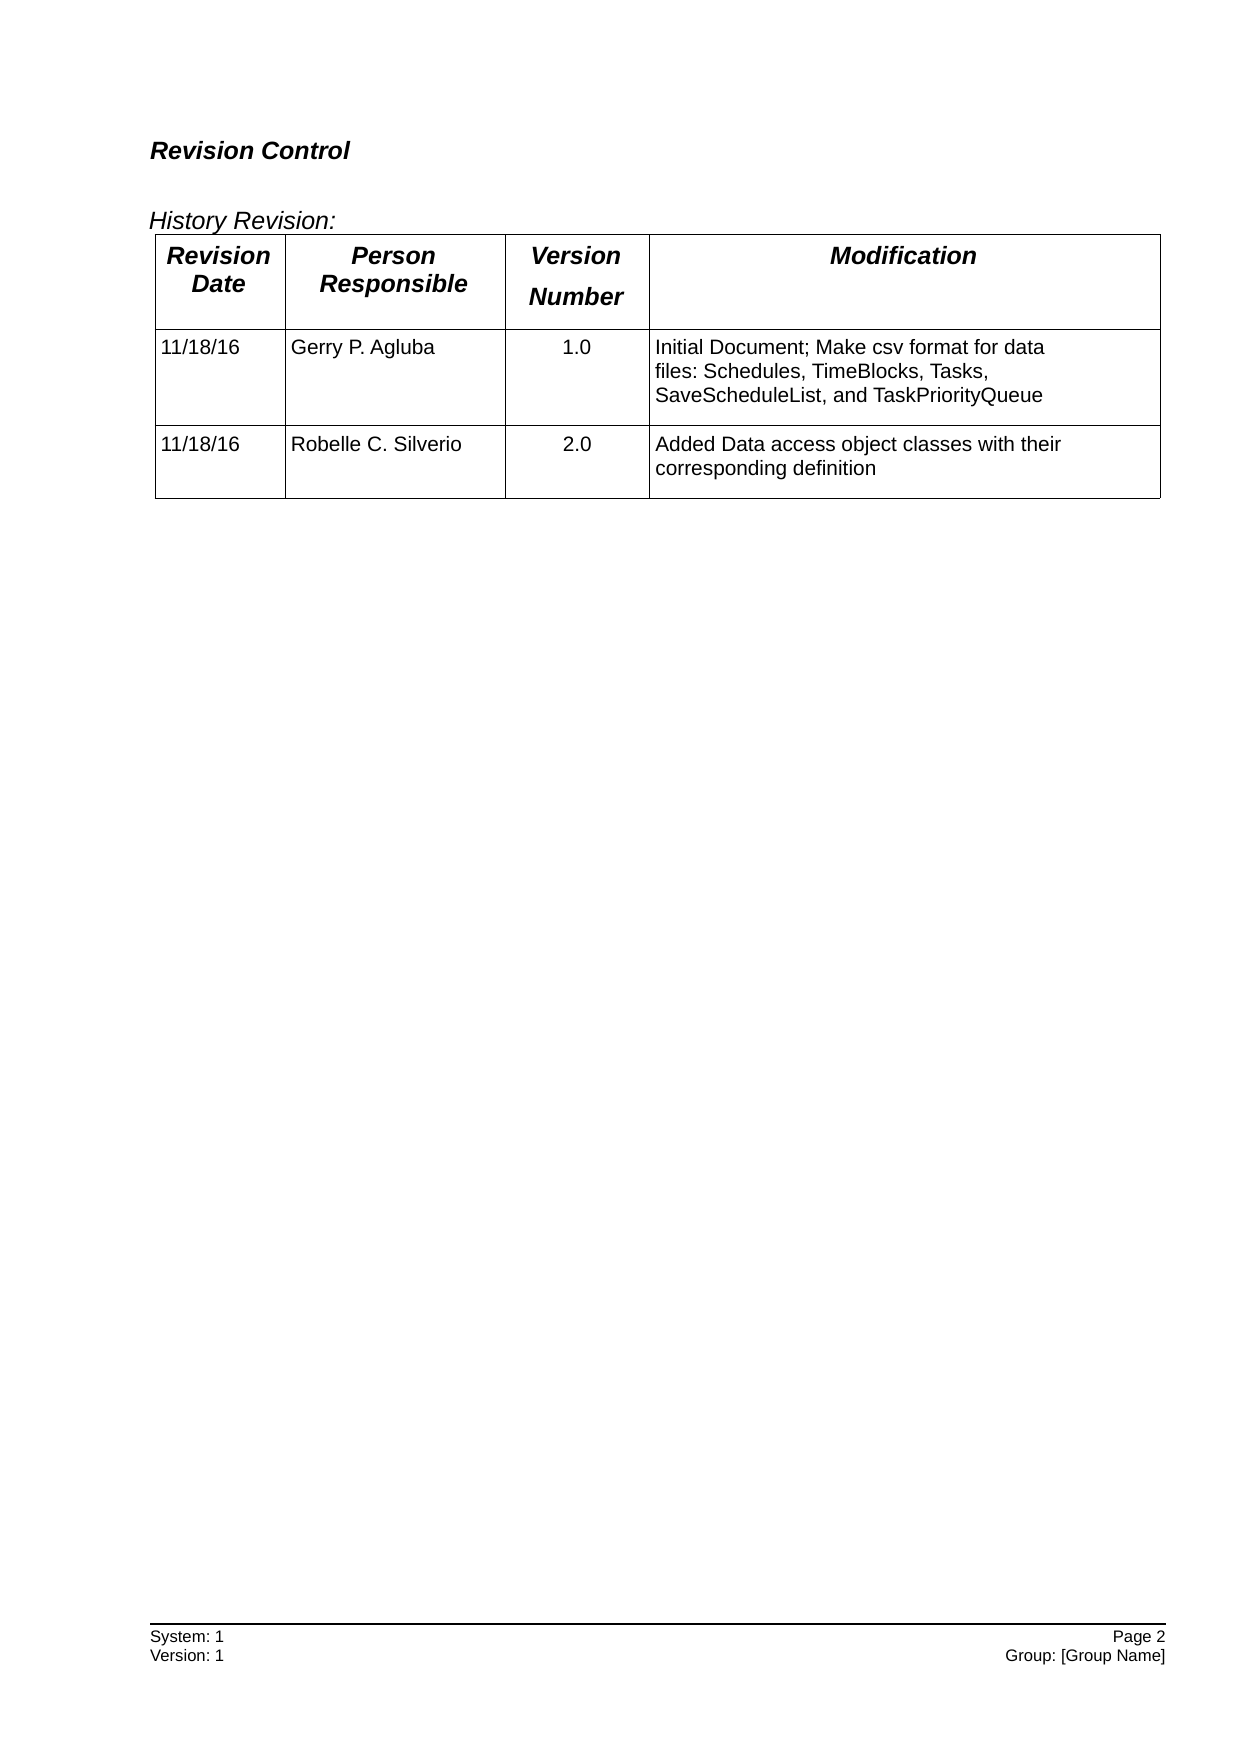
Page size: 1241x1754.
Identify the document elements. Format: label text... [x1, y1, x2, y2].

table_header Modification [650, 235, 1160, 329]
table_header Version Number [506, 235, 649, 329]
table_cell 1.0 [506, 330, 649, 425]
text History Revision: [148, 206, 1166, 234]
table_cell Added Data access object classes with their corresponding definition [650, 426, 1160, 498]
table_cell Robelle C. Silverio [286, 426, 505, 498]
table_cell 2.0 [506, 426, 649, 498]
table_header Revision Date [156, 235, 285, 329]
table_cell Initial Document; Make csv format for data files: Schedules, TimeBlocks, Tasks, SaveScheduleList, and TaskPriorityQueue [650, 330, 1160, 425]
table_cell 11/18/16 [156, 330, 285, 425]
table_cell 11/18/16 [156, 426, 285, 498]
table_header Person Responsible [286, 235, 505, 329]
subtitle Revision Control [150, 136, 1166, 164]
table_cell Gerry P. Agluba [286, 330, 505, 425]
